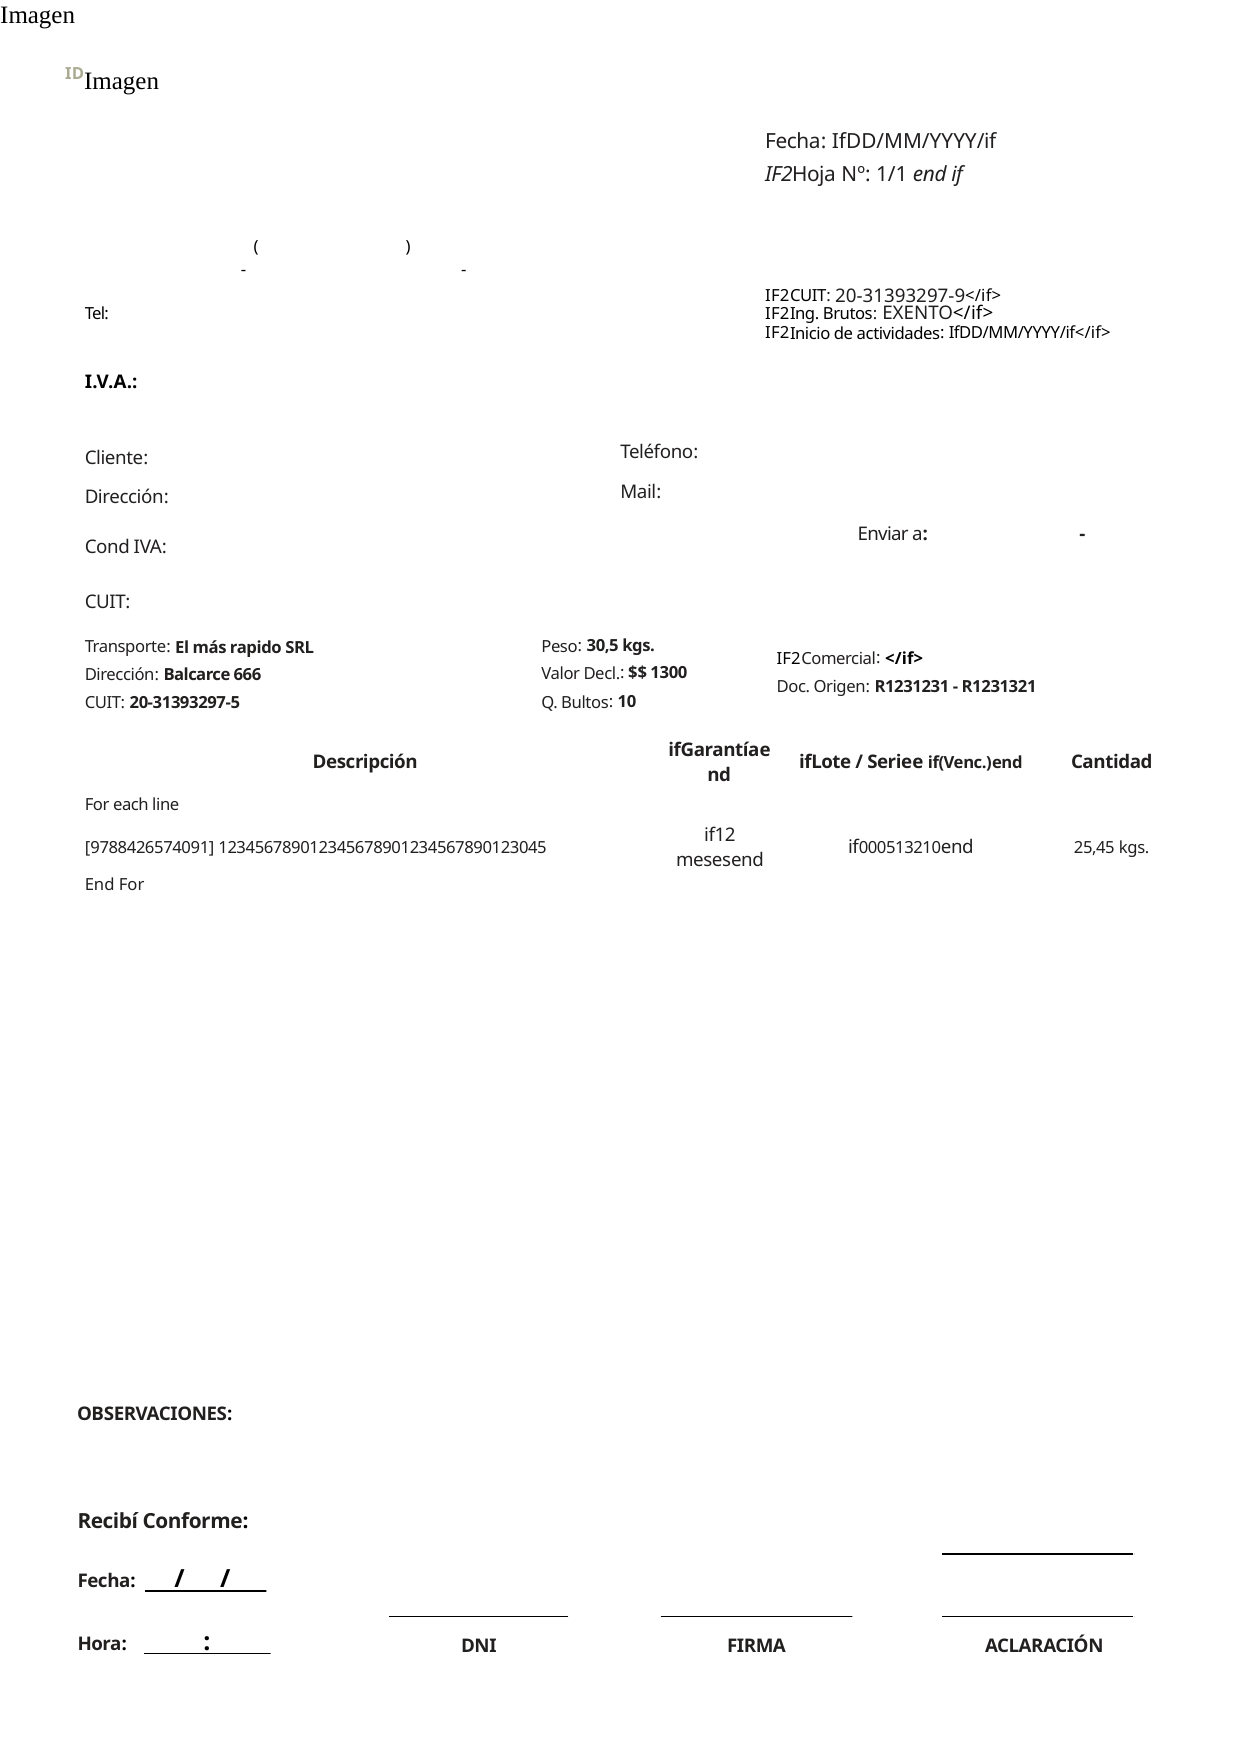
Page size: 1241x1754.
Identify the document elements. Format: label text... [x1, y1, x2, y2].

table_cell [935, 872, 1047, 901]
table_cell if12 mesesend [665, 821, 774, 872]
table_cell 25,45 kgs. [1048, 821, 1175, 872]
table_header For each line [65, 793, 665, 821]
table_header [665, 793, 774, 821]
table_cell [1048, 872, 1175, 901]
table_header [1048, 793, 1175, 821]
table_header [774, 793, 935, 821]
table_cell [774, 872, 935, 901]
table_cell [9788426574091] 123456789012345678901234567890123045 [65, 821, 665, 872]
table_cell if000513210end [774, 821, 1047, 872]
table_header [935, 793, 1047, 821]
table_cell [665, 872, 774, 901]
table_cell End For [65, 872, 665, 901]
